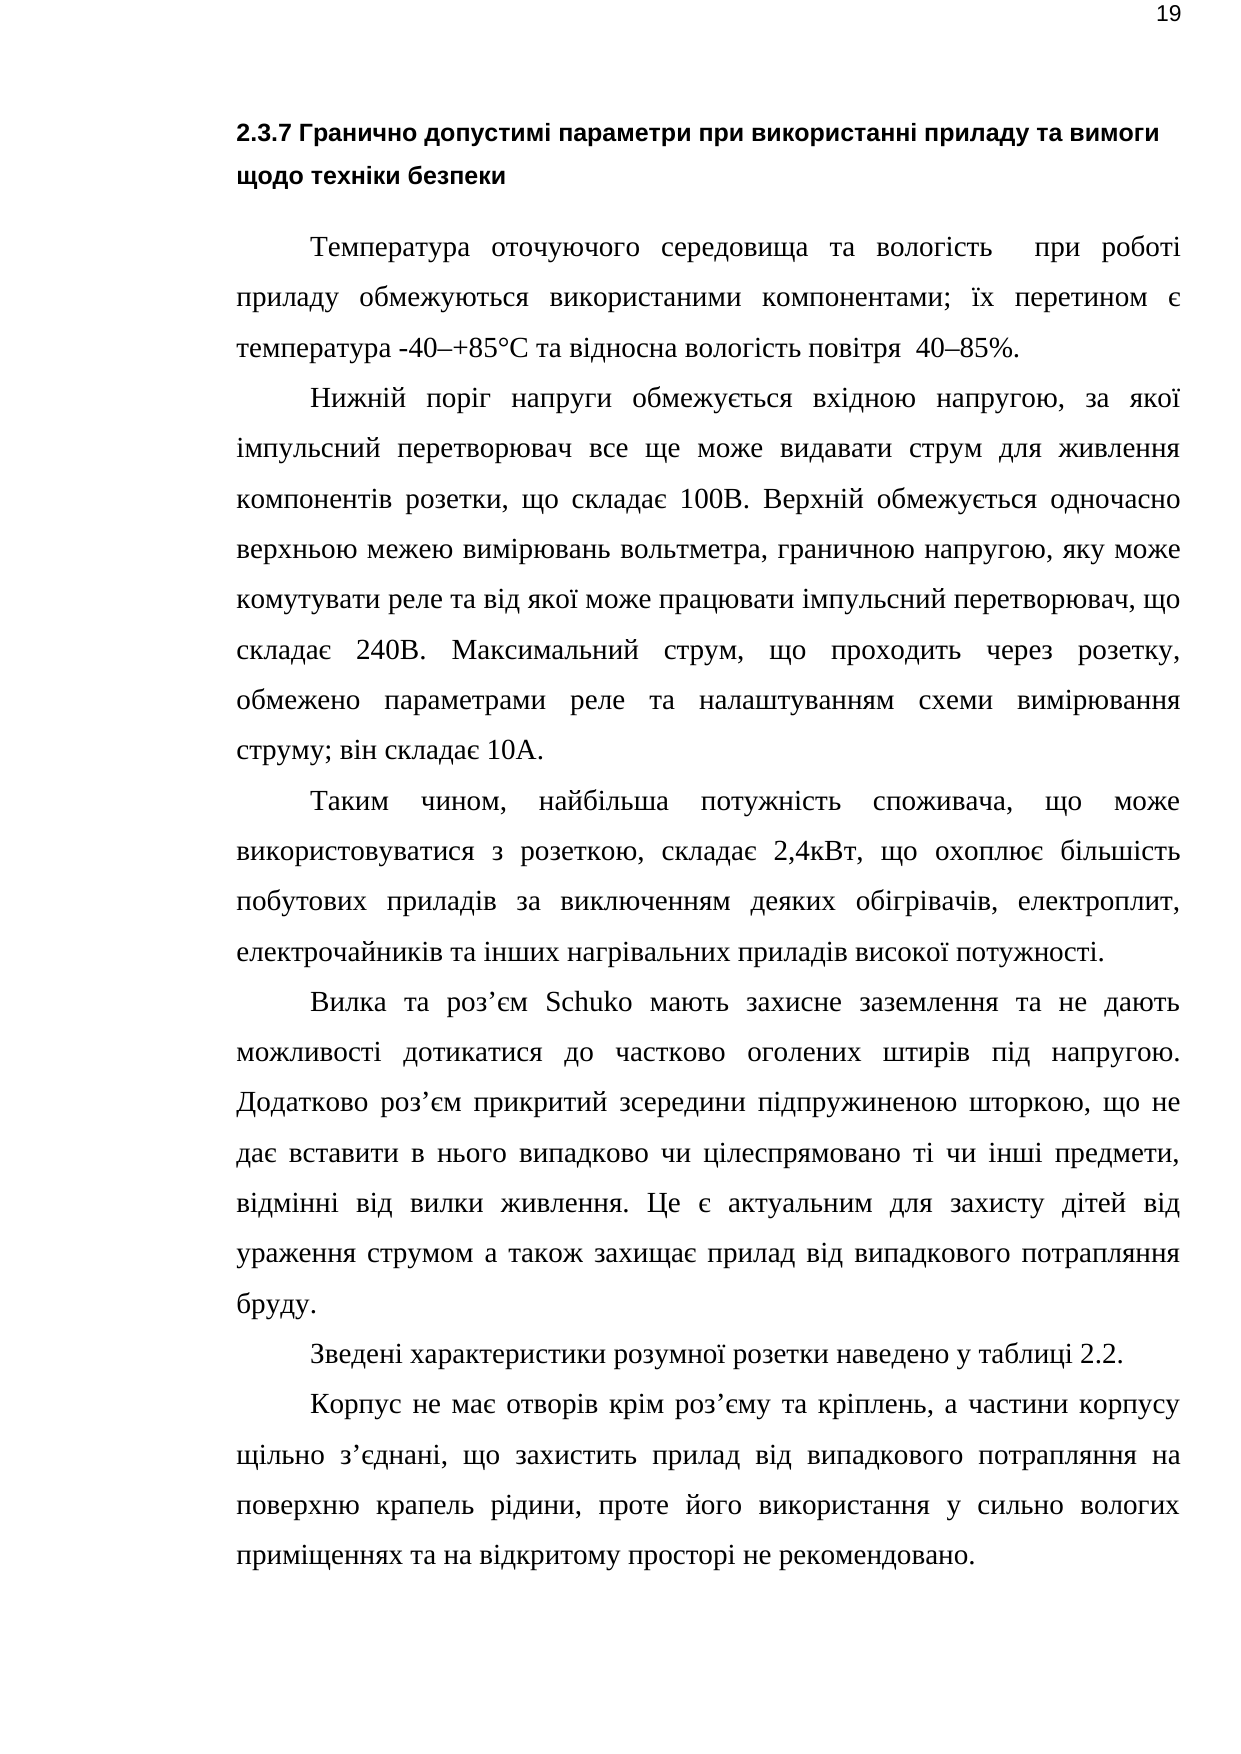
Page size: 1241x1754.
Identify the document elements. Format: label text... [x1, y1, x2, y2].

text Вилка та роз’єм Schuko мають захисне заземлення та не дають можливості дотикатися до частково оголених штирів під напругою. Додатково роз’єм прикритий зсередини підпружиненою шторкою, що не дає вставити в нього випадково чи цілеспрямовано ті чи інші предмети, відмінні від вилки живлення. Це є актуальним для захисту дітей від ураження струмом а також захищає прилад від випадкового потрапляння бруду. [236, 984, 1181, 1319]
text Температура оточуючого середовища та вологість при роботі приладу обмежуються використаними компонентами; їх перетином є температура -40–+85°С та відносна вологість повітря 40–85%. [236, 229, 1181, 363]
subtitle 2.3.7 Гранично допустимі параметри при використанні приладу та вимоги щодо техніки безпеки [236, 118, 1181, 190]
text Зведені характеристики розумної розетки наведено у таблиці 2.2. [236, 1336, 1181, 1370]
text Таким чином, найбільша потужність споживача, що може використовуватися з розеткою, складає 2,4кВт, що охоплює більшість побутових приладів за виключенням деяких обігрівачів, електроплит, електрочайників та інших нагрівальних приладів високої потужності. [236, 783, 1181, 967]
text Нижній поріг напруги обмежується вхідною напругою, за якої імпульсний перетворювач все ще може видавати струм для живлення компонентів розетки, що складає 100В. Верхній обмежується одночасно верхньою межею вимірювань вольтметра, граничною напругою, яку може комутувати реле та від якої може працювати імпульсний перетворювач, що складає 240В. Максимальний струм, що проходить через розетку, обмежено параметрами реле та налаштуванням схеми вимірювання струму; він складає 10А. [236, 380, 1181, 766]
text Корпус не має отворів крім роз’єму та кріплень, а частини корпусу щільно з’єднані, що захистить прилад від випадкового потрапляння на поверхню крапель рідини, проте його використання у сильно вологих приміщеннях та на відкритому просторі не рекомендовано. [236, 1386, 1181, 1571]
